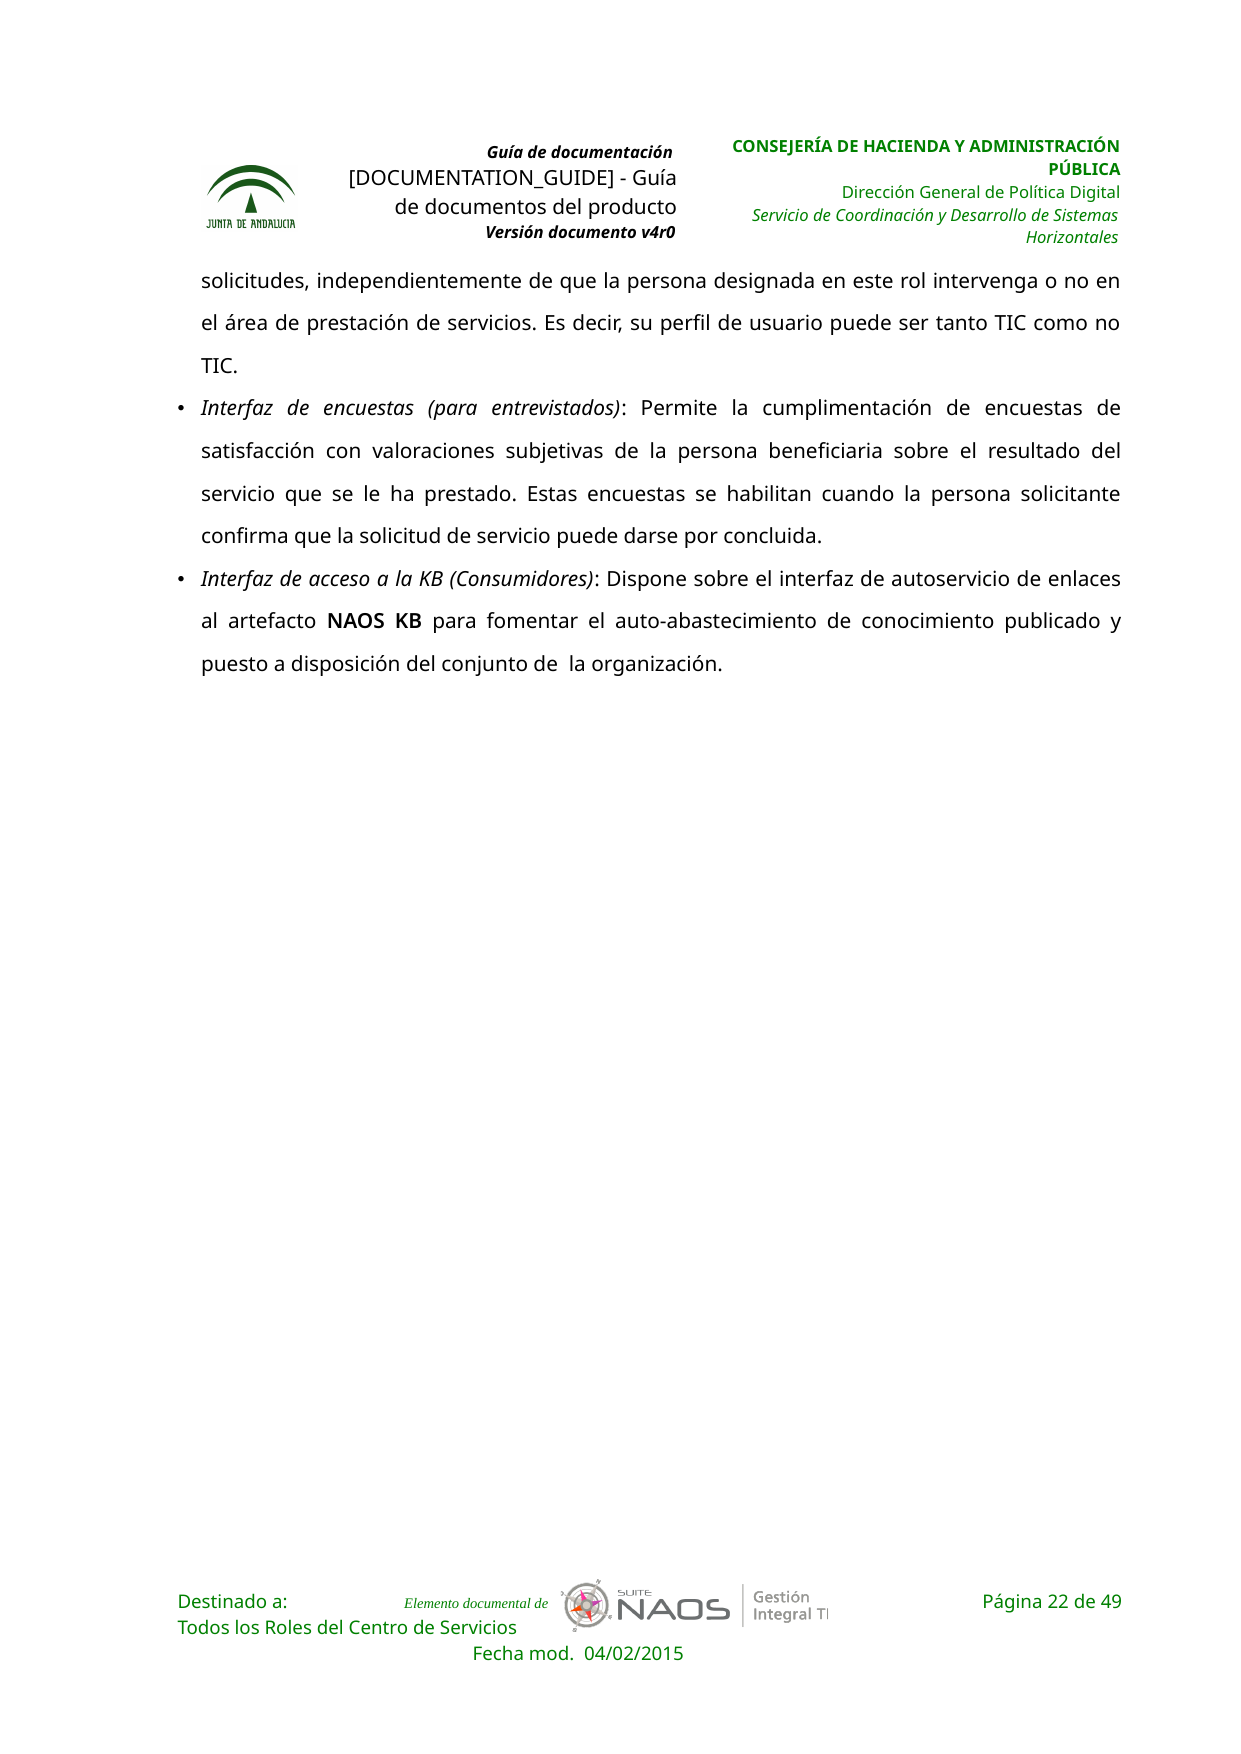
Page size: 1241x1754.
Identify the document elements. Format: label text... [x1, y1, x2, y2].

list Interfaz de encuestas (para entrevistados): Permite la cumplimentación de encuestas de satisfacción con valoraciones subjetivas de la persona beneficiaria sobre el resultado del servicio que se le ha prestado. Estas encuestas se habilitan cuando la persona solicitante confirma que la solicitud de servicio puede darse por concluida. [177, 393, 1122, 550]
picture [560, 1579, 829, 1632]
list solicitudes, independientemente de que la persona designada en este rol intervenga o no en el área de prestación de servicios. Es decir, su perfil de usuario puede ser tanto TIC como no TIC. [177, 266, 1122, 379]
list Interfaz de acceso a la KB (Consumidores): Dispone sobre el interfaz de autoservicio de enlaces al artefacto NAOS KB para fomentar el auto-abastecimiento de conocimiento publicado y puesto a disposición del conjunto de la organización. [177, 564, 1122, 678]
picture [201, 165, 298, 232]
